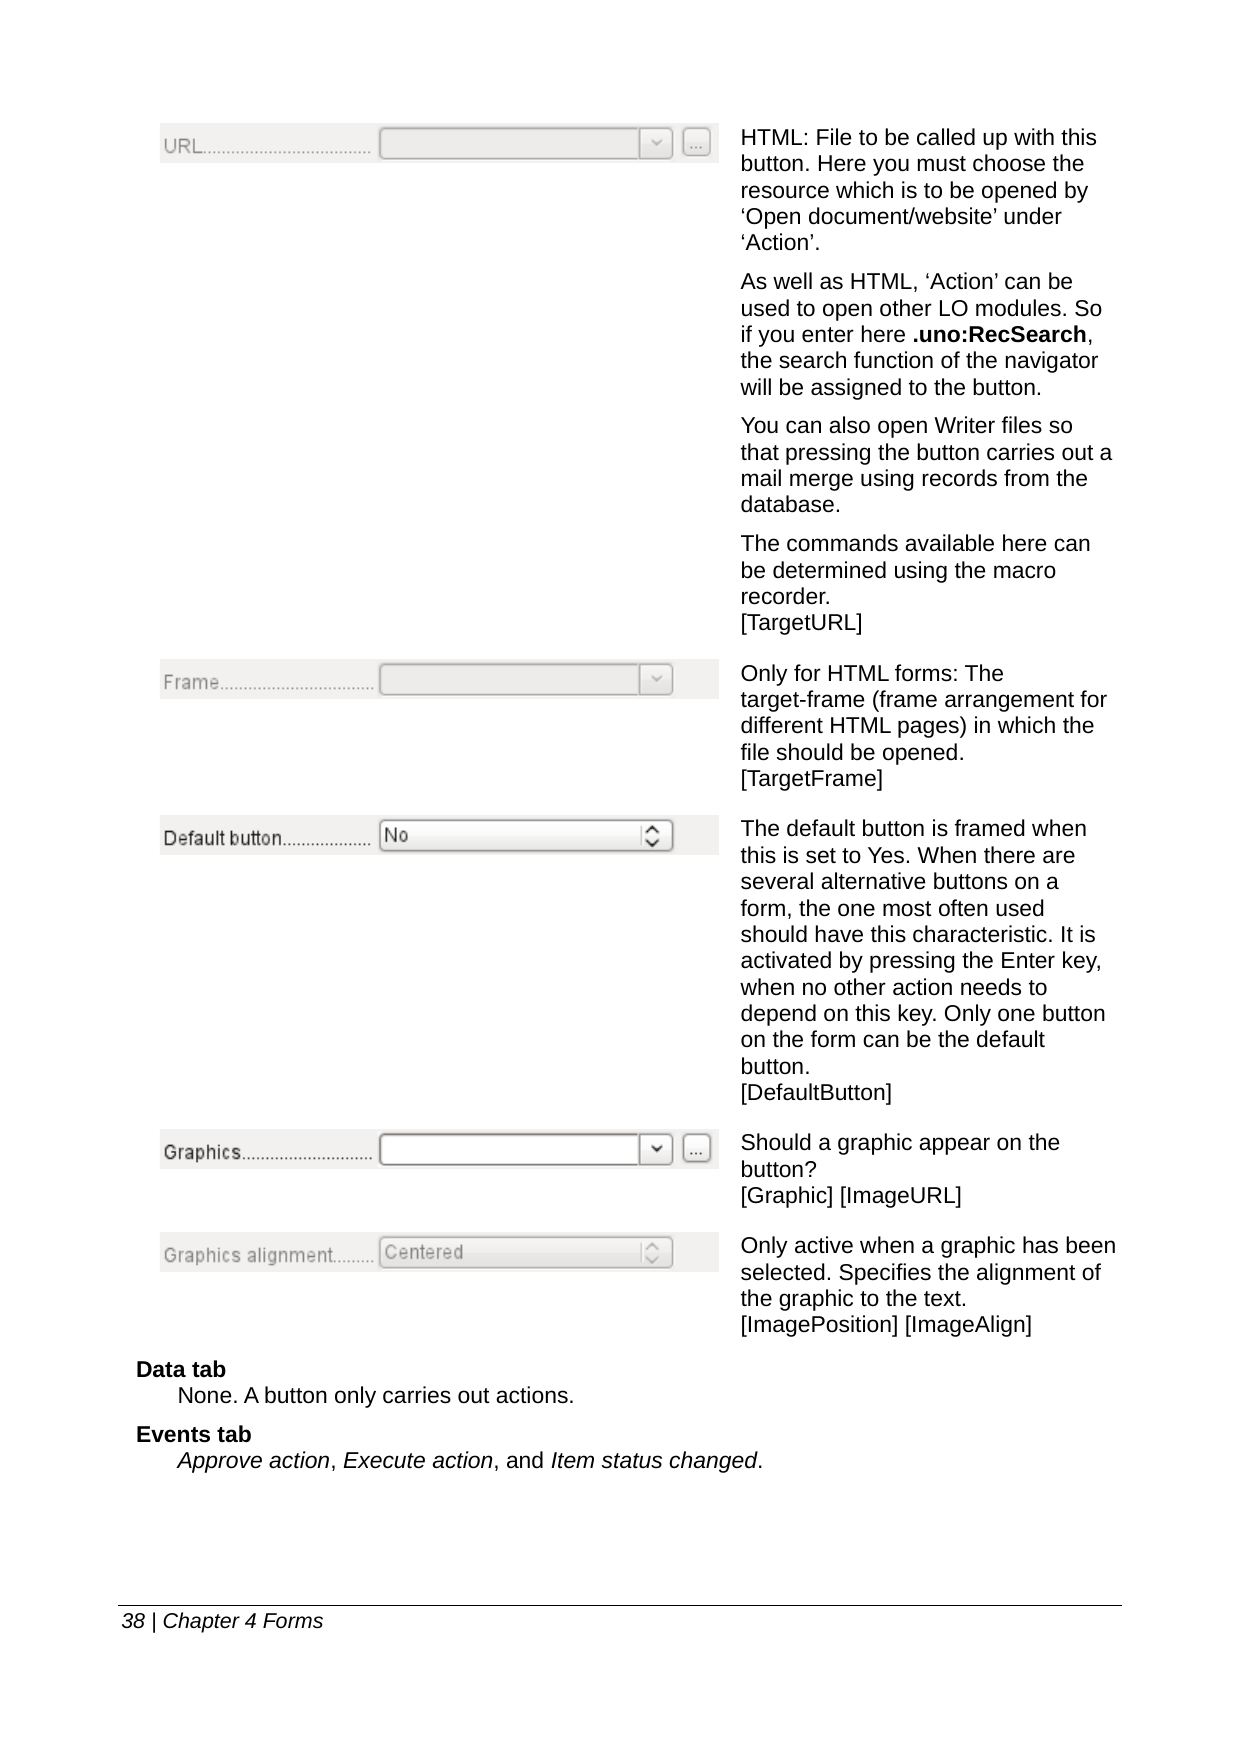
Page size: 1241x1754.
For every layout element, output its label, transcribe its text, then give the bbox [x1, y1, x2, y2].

text None. A button only carries out actions. [177, 1382, 1122, 1409]
table_cell [144, 1227, 734, 1356]
picture [159, 1232, 719, 1272]
picture [159, 123, 719, 163]
picture [159, 1129, 719, 1169]
picture [159, 659, 719, 699]
picture [159, 815, 719, 855]
table_cell Only for HTML forms: The target‑frame (frame arrangement for different HTML pages) in which the file should be opened. [TargetFrame] [735, 654, 1122, 810]
table_cell [144, 1124, 734, 1227]
text Approve action, Execute action, and Item status changed. [177, 1447, 1122, 1474]
table_cell [144, 654, 734, 810]
text Data tab [136, 1356, 1122, 1382]
table_cell The default button is framed when this is set to Yes. When there are several alternative buttons on a form, the one most often used should have this characteristic. It is activated by pressing the Enter key, when no other action needs to depend on this key. Only one button on the form can be the default button. [DefaultButton] [735, 810, 1122, 1123]
table_cell [144, 855, 734, 1123]
table_cell Should a graphic appear on the button? [Graphic] [ImageURL] [735, 1124, 1122, 1227]
table_cell Only active when a graphic has been selected. Specifies the alignment of the graphic to the text. [ImagePosition] [ImageAlign] [735, 1227, 1122, 1356]
table_cell HTML: File to be called up with this button. Here you must choose the resource which is to be opened by ‘Open document/website’ under ‘Action’. As well as HTML, ‘Action’ can be used to open other LO modules. So if you enter here .uno:RecSearch, the search function of the navigator will be assigned to the button. You can also open Writer files so that pressing the button carries out a mail merge using records from the database. The commands available here can be determined using the macro recorder. [TargetURL] [735, 118, 1122, 654]
text Events tab [136, 1421, 1122, 1447]
table_cell [144, 810, 734, 854]
table_cell [144, 118, 734, 654]
